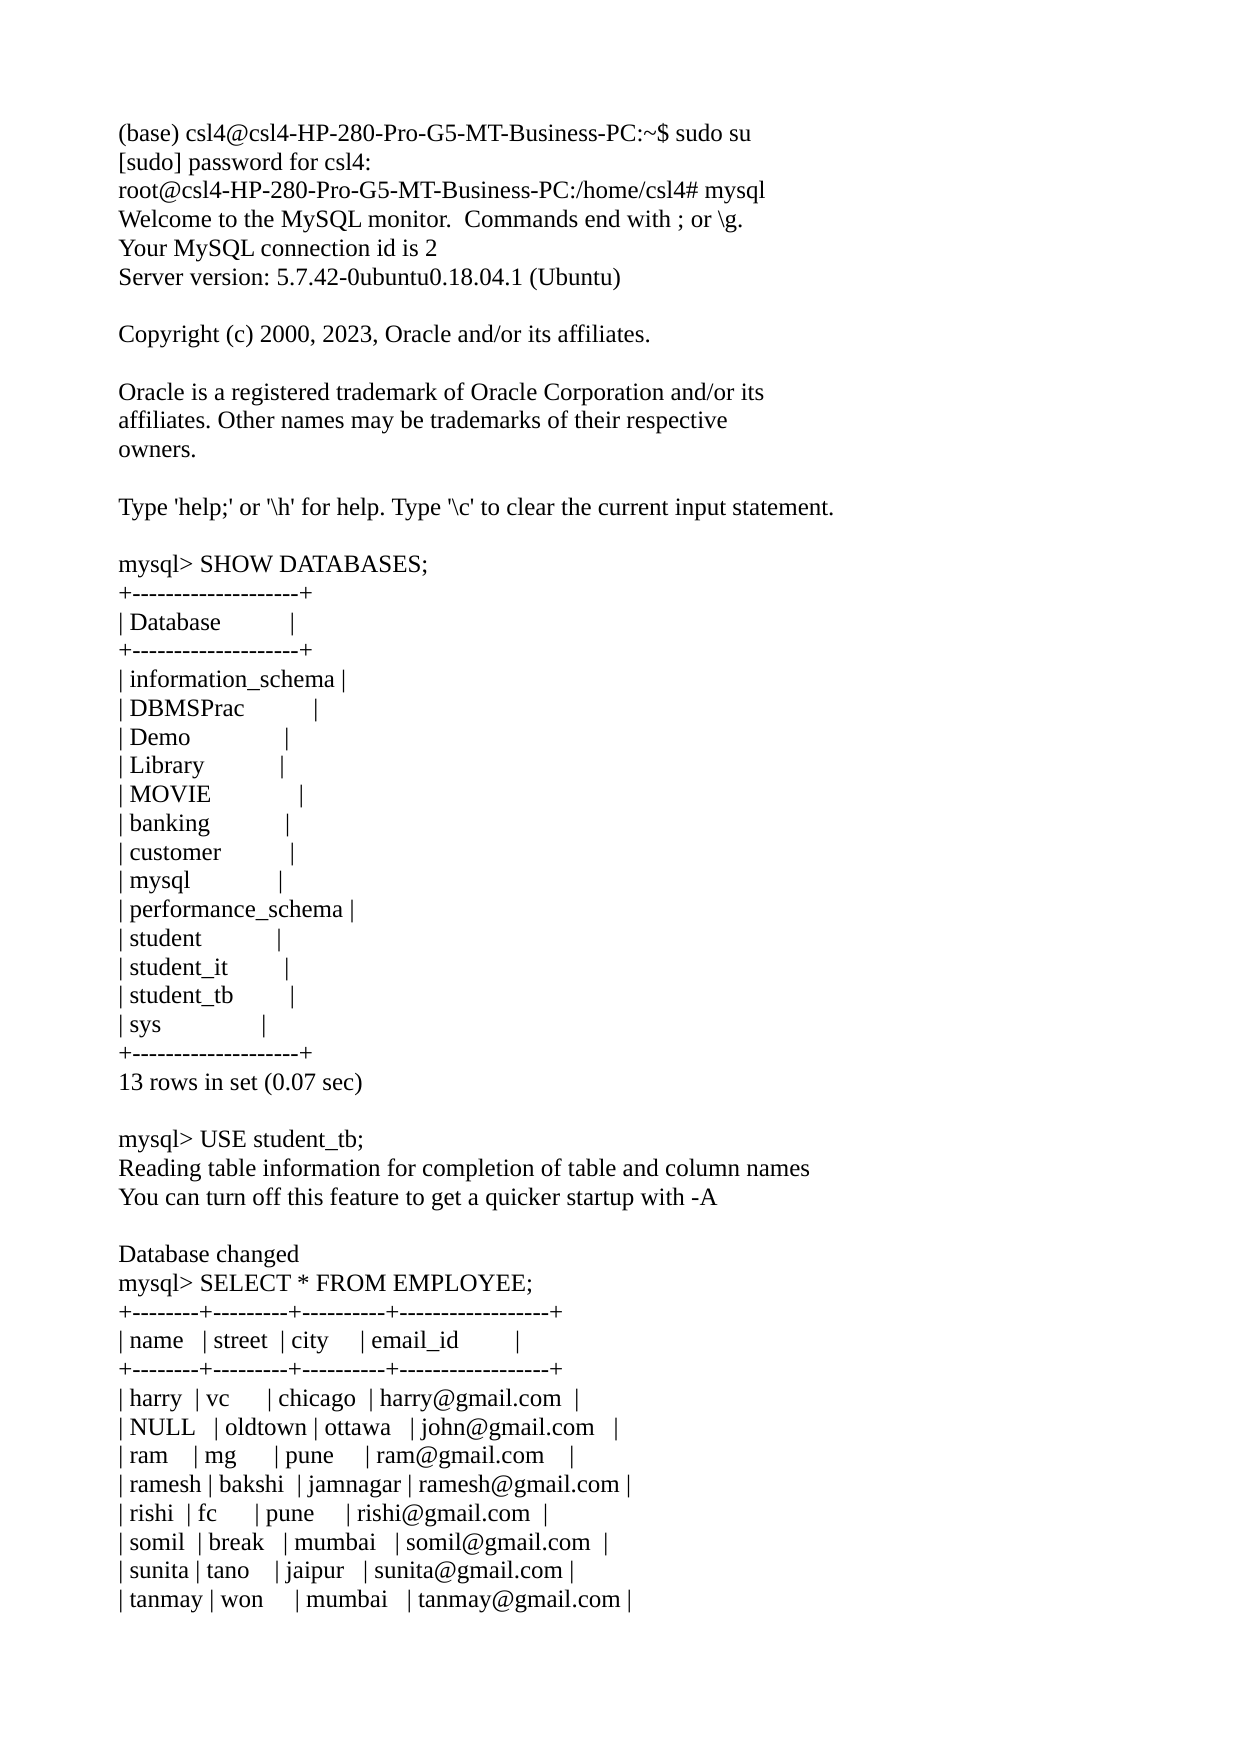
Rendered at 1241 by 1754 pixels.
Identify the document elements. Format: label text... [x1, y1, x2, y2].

text You can turn off this feature to get a quicker startup with -A [118, 1182, 1122, 1211]
text +--------------------+ [118, 578, 1122, 607]
text +--------------------+ [118, 636, 1122, 664]
text affiliates. Other names may be trademarks of their respective [118, 406, 1122, 434]
text 13 rows in set (0.07 sec) [118, 1067, 1122, 1096]
text Welcome to the MySQL monitor. Commands end with ; or \g. [118, 204, 1122, 233]
text | mysql | [118, 866, 1122, 894]
text Copyright (c) 2000, 2023, Oracle and/or its affiliates. [118, 319, 1122, 348]
text [sudo] password for csl4: [118, 147, 1122, 176]
text Oracle is a registered trademark of Oracle Corporation and/or its [118, 377, 1122, 406]
text root@csl4-HP-280-Pro-G5-MT-Business-PC:/home/csl4# mysql [118, 176, 1122, 204]
text | student_it | [118, 952, 1122, 981]
text | sys | [118, 1009, 1122, 1038]
text | NULL | oldtown | ottawa | john@gmail.com | [118, 1412, 1122, 1441]
text +--------+---------+----------+------------------+ [118, 1297, 1122, 1326]
text Database changed [118, 1239, 1122, 1268]
text | DBMSPrac | [118, 693, 1122, 722]
text mysql> SHOW DATABASES; [118, 549, 1122, 578]
text owners. [118, 434, 1122, 463]
text Type 'help;' or '\h' for help. Type '\c' to clear the current input statement. [118, 492, 1122, 521]
text | somil | break | mumbai | somil@gmail.com | [118, 1527, 1122, 1556]
text | ramesh | bakshi | jamnagar | ramesh@gmail.com | [118, 1469, 1122, 1498]
text | MOVIE | [118, 779, 1122, 808]
text | ram | mg | pune | ram@gmail.com | [118, 1441, 1122, 1469]
text | Library | [118, 751, 1122, 779]
text | Demo | [118, 722, 1122, 751]
text | performance_schema | [118, 894, 1122, 923]
text mysql> SELECT * FROM EMPLOYEE; [118, 1268, 1122, 1297]
text | banking | [118, 808, 1122, 837]
text (base) csl4@csl4-HP-280-Pro-G5-MT-Business-PC:~$ sudo su [118, 118, 1122, 147]
text | customer | [118, 837, 1122, 866]
text | rishi | fc | pune | rishi@gmail.com | [118, 1498, 1122, 1527]
text | sunita | tano | jaipur | sunita@gmail.com | [118, 1556, 1122, 1584]
text Server version: 5.7.42-0ubuntu0.18.04.1 (Ubuntu) [118, 262, 1122, 291]
text | tanmay | won | mumbai | tanmay@gmail.com | [118, 1584, 1122, 1613]
text +--------------------+ [118, 1038, 1122, 1067]
text +--------+---------+----------+------------------+ [118, 1354, 1122, 1383]
text | name | street | city | email_id | [118, 1326, 1122, 1354]
text | Database | [118, 607, 1122, 636]
text mysql> USE student_tb; [118, 1124, 1122, 1153]
text | student | [118, 923, 1122, 952]
text Your MySQL connection id is 2 [118, 233, 1122, 262]
text | information_schema | [118, 664, 1122, 693]
text | student_tb | [118, 981, 1122, 1009]
text | harry | vc | chicago | harry@gmail.com | [118, 1383, 1122, 1412]
text Reading table information for completion of table and column names [118, 1153, 1122, 1182]
